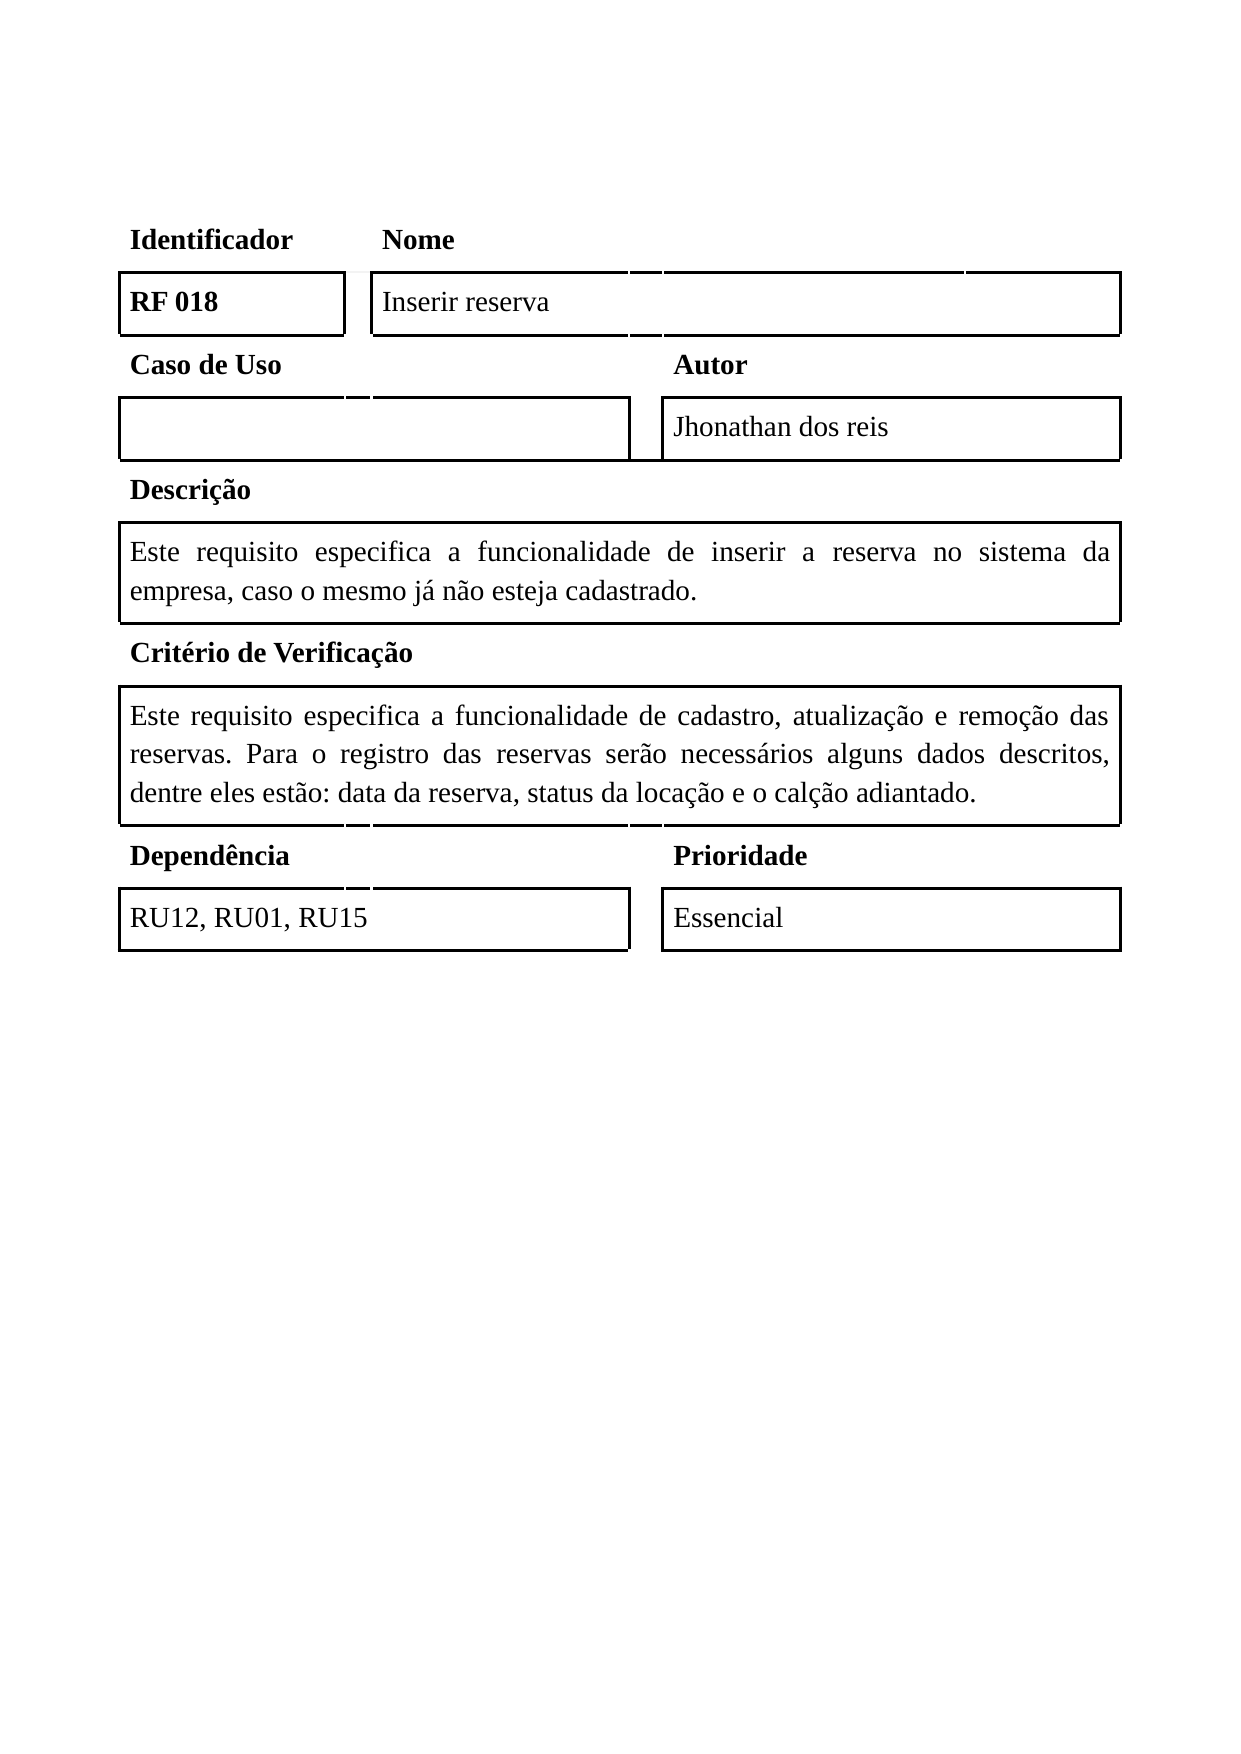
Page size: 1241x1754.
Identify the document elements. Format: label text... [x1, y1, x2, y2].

table_cell Descrição [120, 462, 1120, 521]
table_header [630, 212, 662, 271]
table_cell Jhonathan dos reis [664, 399, 1119, 458]
table_cell [631, 890, 661, 949]
table_cell RU12, RU01, RU15 [121, 890, 628, 949]
table_cell Essencial [664, 890, 1119, 949]
table_cell [373, 337, 628, 396]
table_cell [630, 827, 662, 887]
table_cell [121, 399, 628, 458]
table_header [664, 212, 964, 271]
table_cell [630, 337, 662, 396]
table_cell Este requisito especifica a funcionalidade de inserir a reserva no sistema da empresa, caso o mesmo já não esteja cadastrado. [121, 524, 1119, 622]
table_header [966, 212, 1120, 271]
table_header Nome [373, 212, 628, 271]
table_cell RF 018 [121, 274, 343, 333]
table_cell [346, 273, 370, 333]
table_cell Este requisito especifica a funcionalidade de cadastro, atualização e remoção das reservas. Para o registro das reservas serão necessários alguns dados descritos, dentre eles estão: data da reserva, status da locação e o calção adiantado. [121, 688, 1119, 824]
table_cell Inserir reserva [373, 274, 1119, 333]
table_cell Caso de Uso [120, 337, 344, 396]
table_cell [346, 827, 370, 887]
table_header Identificador [120, 212, 344, 271]
table_cell Critério de Verificação [120, 625, 1120, 684]
table_cell [373, 827, 628, 887]
table_header [346, 212, 370, 271]
table_cell [631, 399, 661, 458]
table_cell Prioridade [664, 827, 1120, 887]
table_cell Autor [664, 337, 1120, 396]
table_cell [346, 336, 370, 396]
table_cell Dependência [120, 827, 344, 887]
